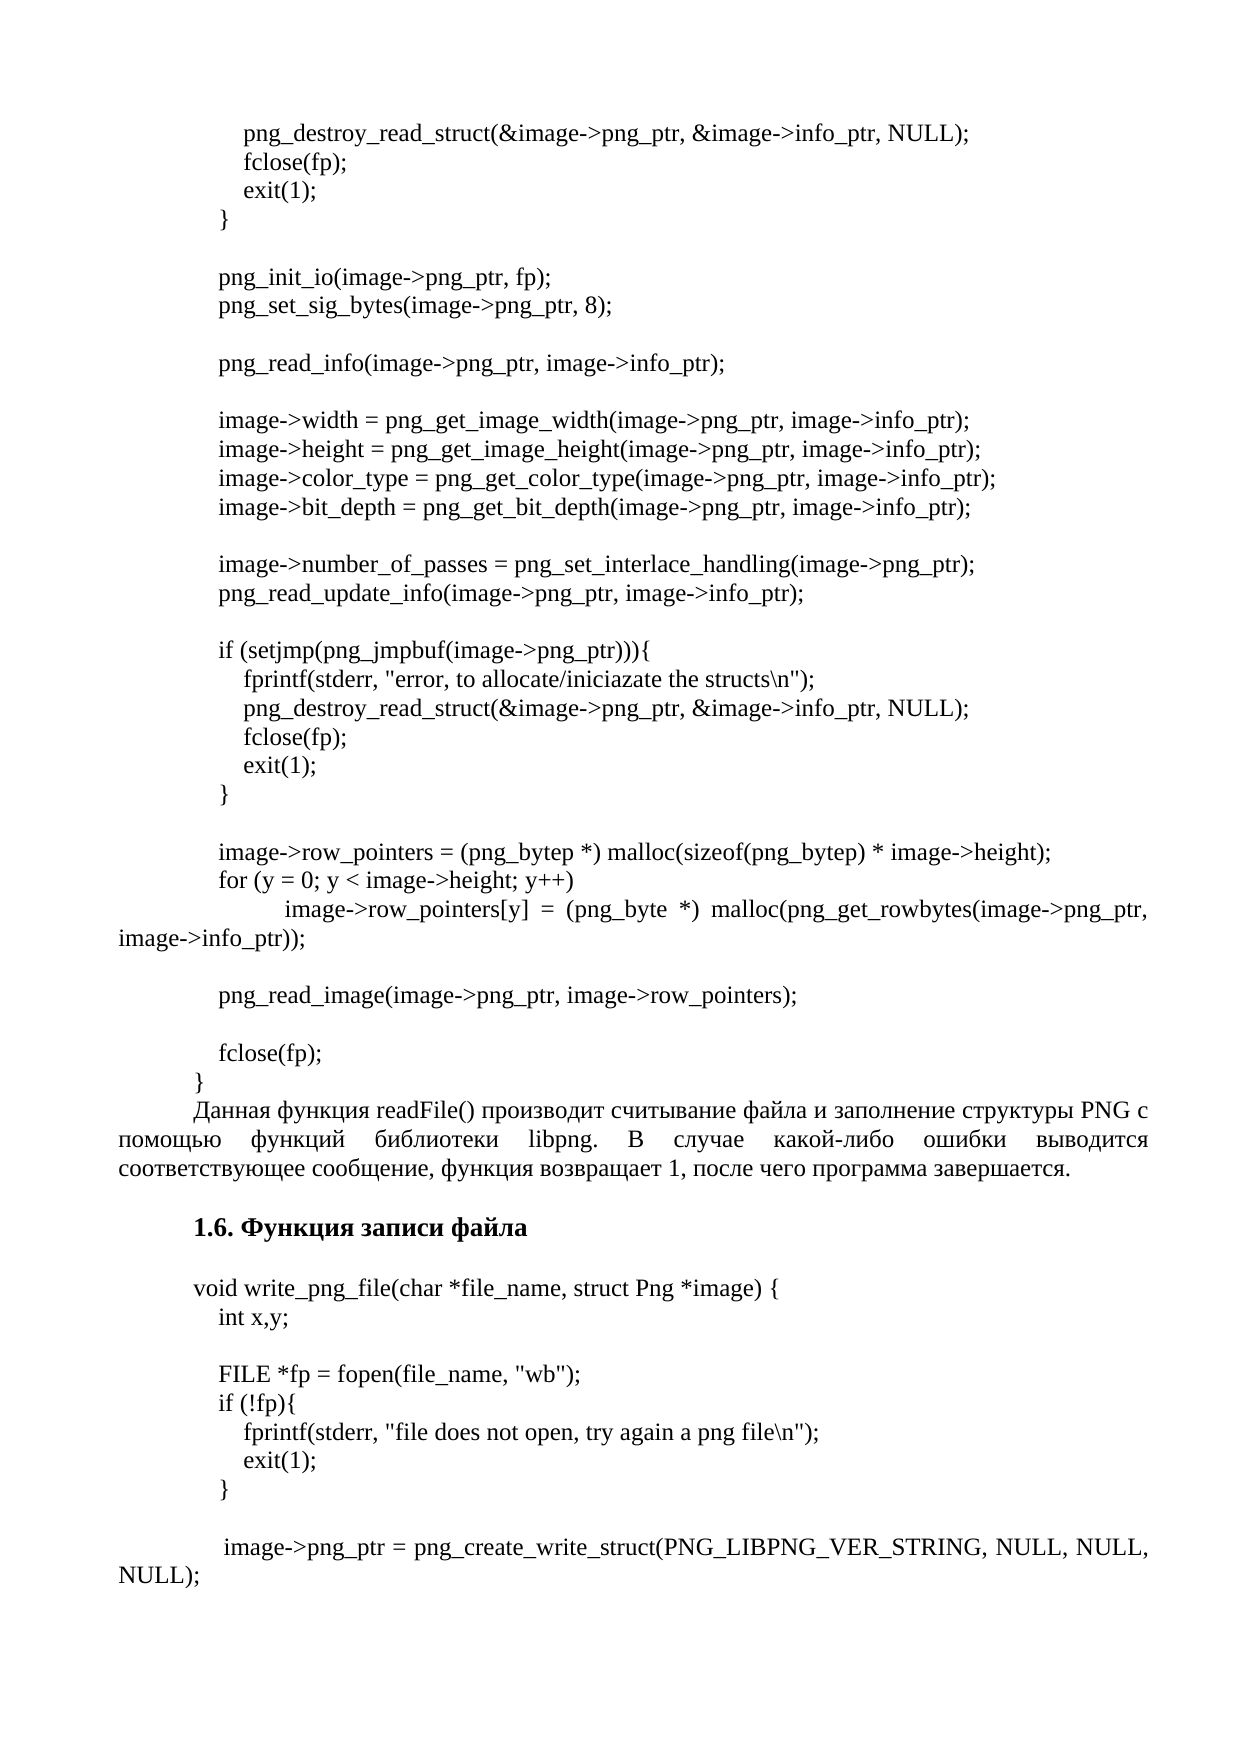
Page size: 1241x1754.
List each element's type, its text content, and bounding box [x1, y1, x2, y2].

text image->png_ptr = png_create_write_struct(PNG_LIBPNG_VER_STRING, NULL, NULL, NULL); [118, 1532, 1149, 1589]
text FILE *fp = fopen(file_name, "wb"); [118, 1359, 1149, 1388]
text 1.6. Функция записи файла [118, 1211, 1149, 1242]
text fclose(fp); [118, 722, 1149, 751]
text fprintf(stderr, "error, to allocate/iniciazate the structs\n"); [118, 664, 1149, 693]
text image->row_pointers[y] = (png_byte *) malloc(png_get_rowbytes(image->png_ptr, image->info_ptr)); [118, 894, 1149, 952]
text png_read_update_info(image->png_ptr, image->info_ptr); [118, 578, 1149, 607]
text if (setjmp(png_jmpbuf(image->png_ptr))){ [118, 636, 1149, 664]
text exit(1); [118, 751, 1149, 779]
text image->row_pointers = (png_bytep *) malloc(sizeof(png_bytep) * image->height); [118, 837, 1149, 866]
text image->bit_depth = png_get_bit_depth(image->png_ptr, image->info_ptr); [118, 492, 1149, 521]
text } [118, 1067, 1149, 1096]
text for (y = 0; y < image->height; y++) [118, 866, 1149, 894]
text image->width = png_get_image_width(image->png_ptr, image->info_ptr); [118, 406, 1149, 434]
text exit(1); [118, 1445, 1149, 1474]
text if (!fp){ [118, 1388, 1149, 1417]
text png_read_image(image->png_ptr, image->row_pointers); [118, 981, 1149, 1009]
text } [118, 204, 1149, 233]
text png_destroy_read_struct(&image->png_ptr, &image->info_ptr, NULL); [118, 693, 1149, 722]
text Данная функция readFile() производит считывание файла и заполнение структуры PNG с помощью функций библиотеки libpng. В случае какой-либо ошибки выводится соответствующее сообщение, функция возвращает 1, после чего программа завершается. [118, 1096, 1149, 1182]
text fclose(fp); [118, 147, 1149, 176]
text image->number_of_passes = png_set_interlace_handling(image->png_ptr); [118, 549, 1149, 578]
text png_destroy_read_struct(&image->png_ptr, &image->info_ptr, NULL); [118, 118, 1149, 147]
text } [118, 779, 1149, 808]
text fclose(fp); [118, 1038, 1149, 1067]
text int x,y; [118, 1302, 1149, 1330]
text exit(1); [118, 176, 1149, 204]
text image->color_type = png_get_color_type(image->png_ptr, image->info_ptr); [118, 463, 1149, 492]
text void write_png_file(char *file_name, struct Png *image) { [118, 1273, 1149, 1302]
text png_set_sig_bytes(image->png_ptr, 8); [118, 291, 1149, 319]
text png_init_io(image->png_ptr, fp); [118, 262, 1149, 291]
text png_read_info(image->png_ptr, image->info_ptr); [118, 348, 1149, 377]
text fprintf(stderr, "file does not open, try again a png file\n"); [118, 1417, 1149, 1445]
text } [118, 1474, 1149, 1503]
text image->height = png_get_image_height(image->png_ptr, image->info_ptr); [118, 434, 1149, 463]
